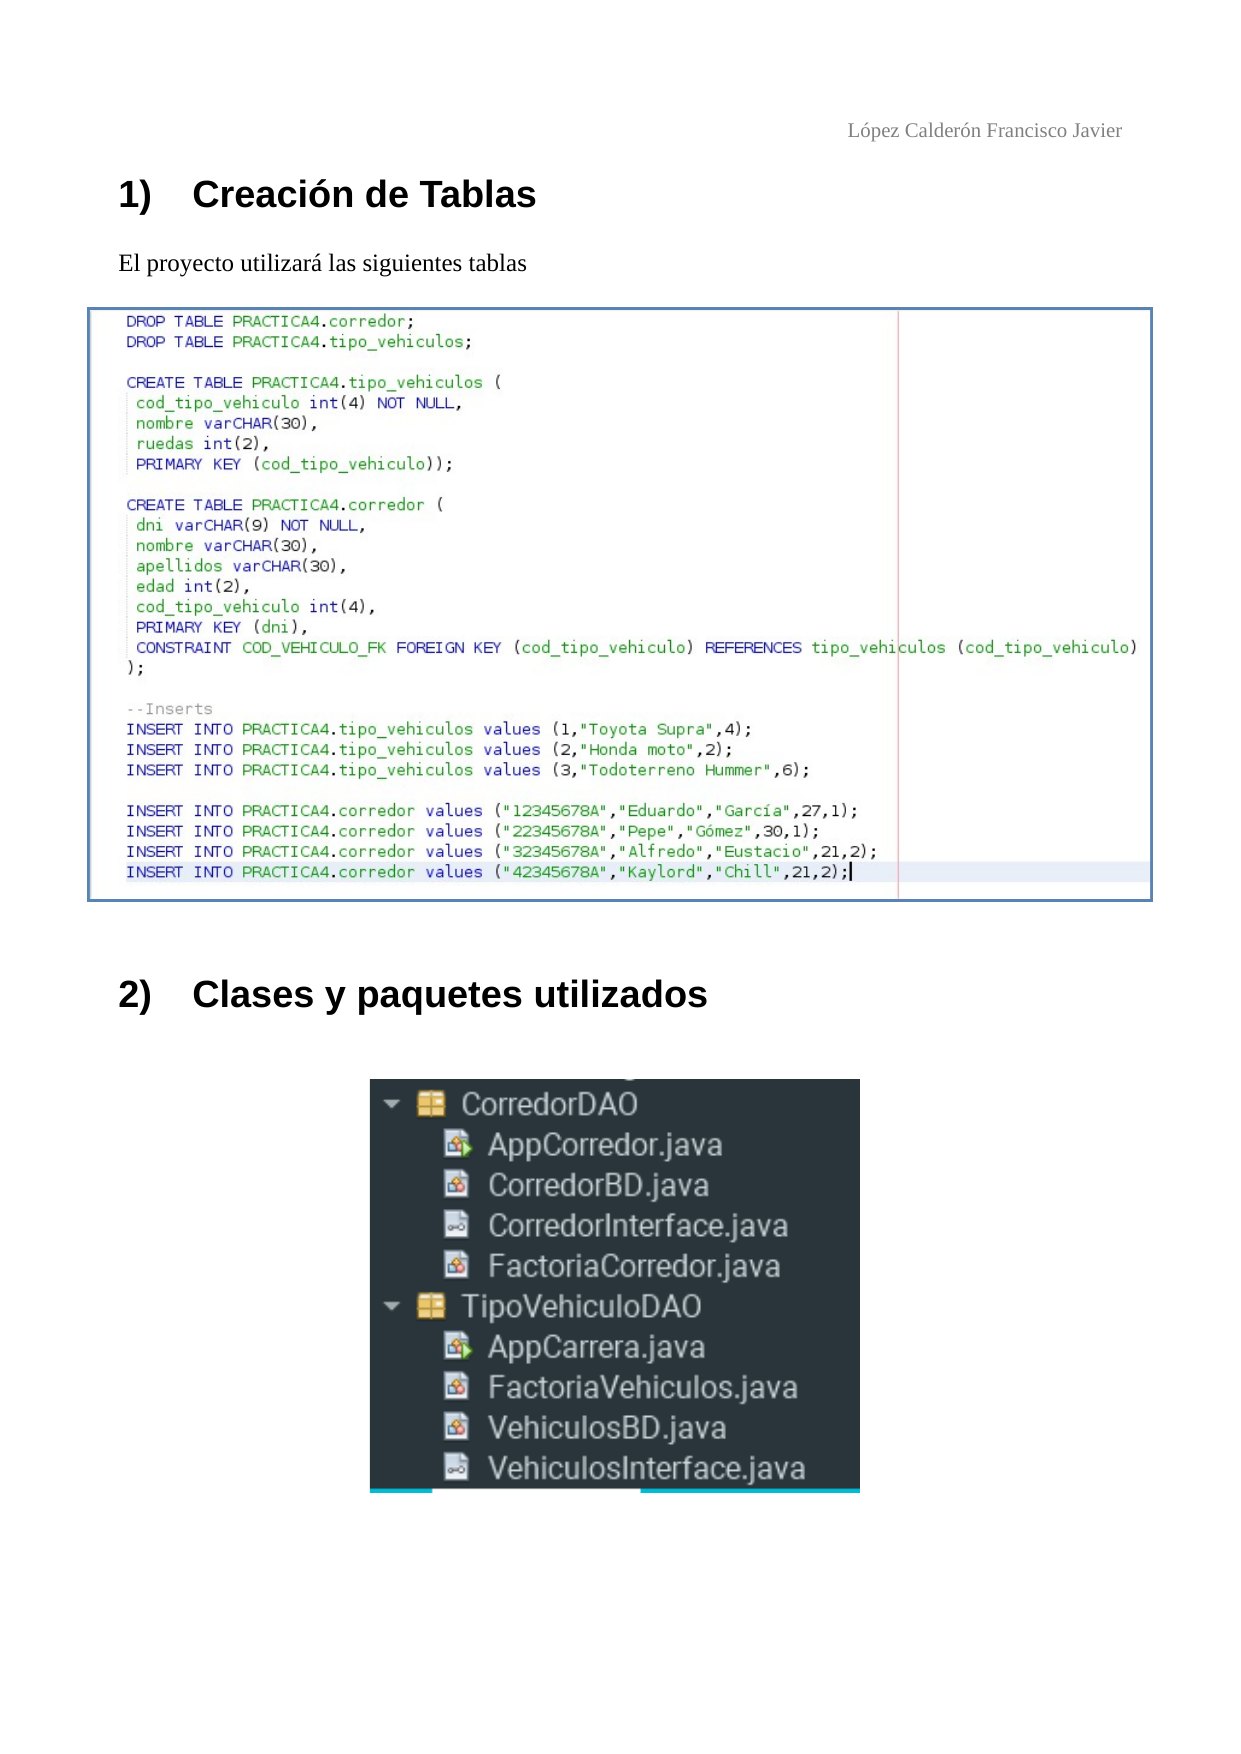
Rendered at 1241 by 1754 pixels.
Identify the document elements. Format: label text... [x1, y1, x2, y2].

subtitle Creación de Tablas [118, 172, 1122, 215]
text El proyecto utilizará las siguientes tablas [118, 248, 1122, 277]
picture [89, 310, 1151, 899]
subtitle Clases y paquetes utilizados [118, 972, 1122, 1016]
picture [369, 1079, 860, 1493]
